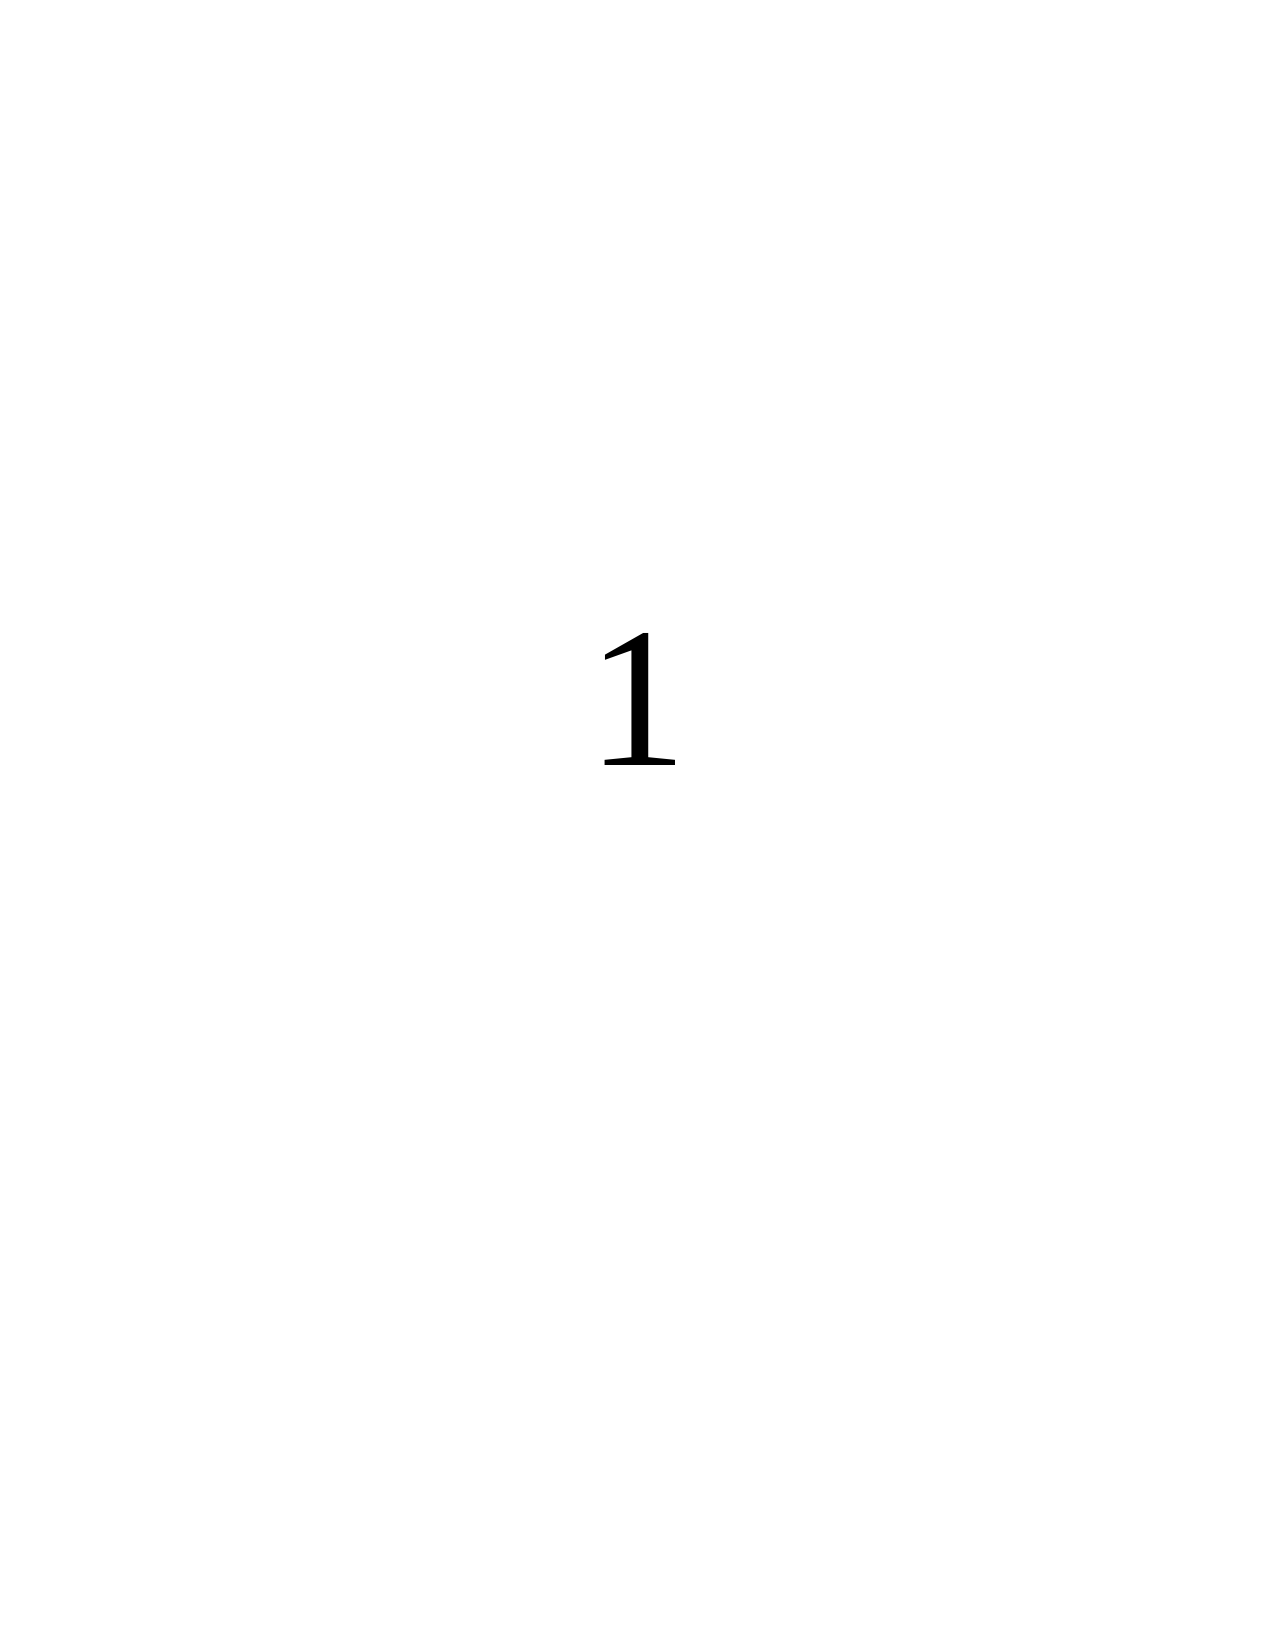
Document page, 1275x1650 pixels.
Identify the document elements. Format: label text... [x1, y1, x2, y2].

text 1 [118, 578, 1157, 808]
